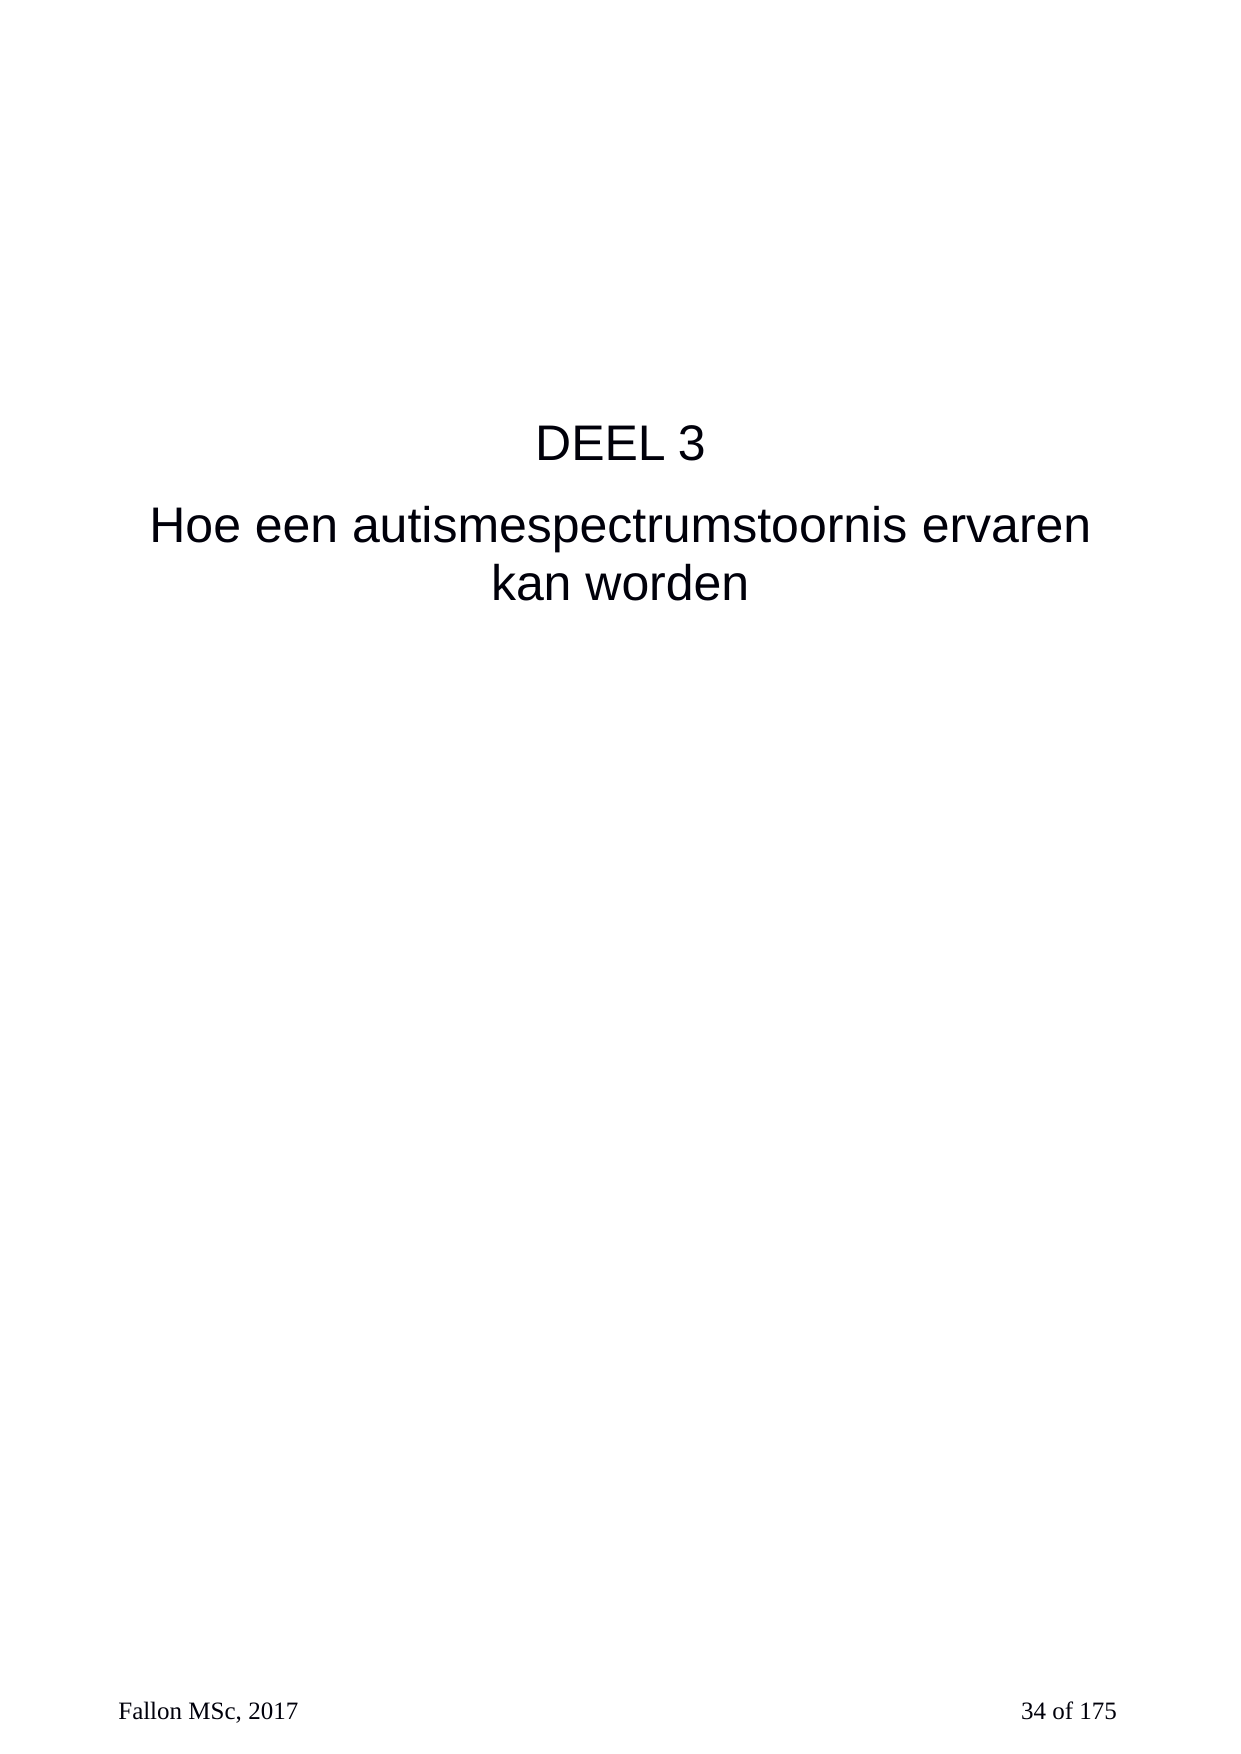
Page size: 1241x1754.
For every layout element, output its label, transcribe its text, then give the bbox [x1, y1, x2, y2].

subtitle DEEL 3 [118, 413, 1122, 471]
subtitle Hoe een autismespectrumstoornis ervaren kan worden [118, 496, 1122, 611]
